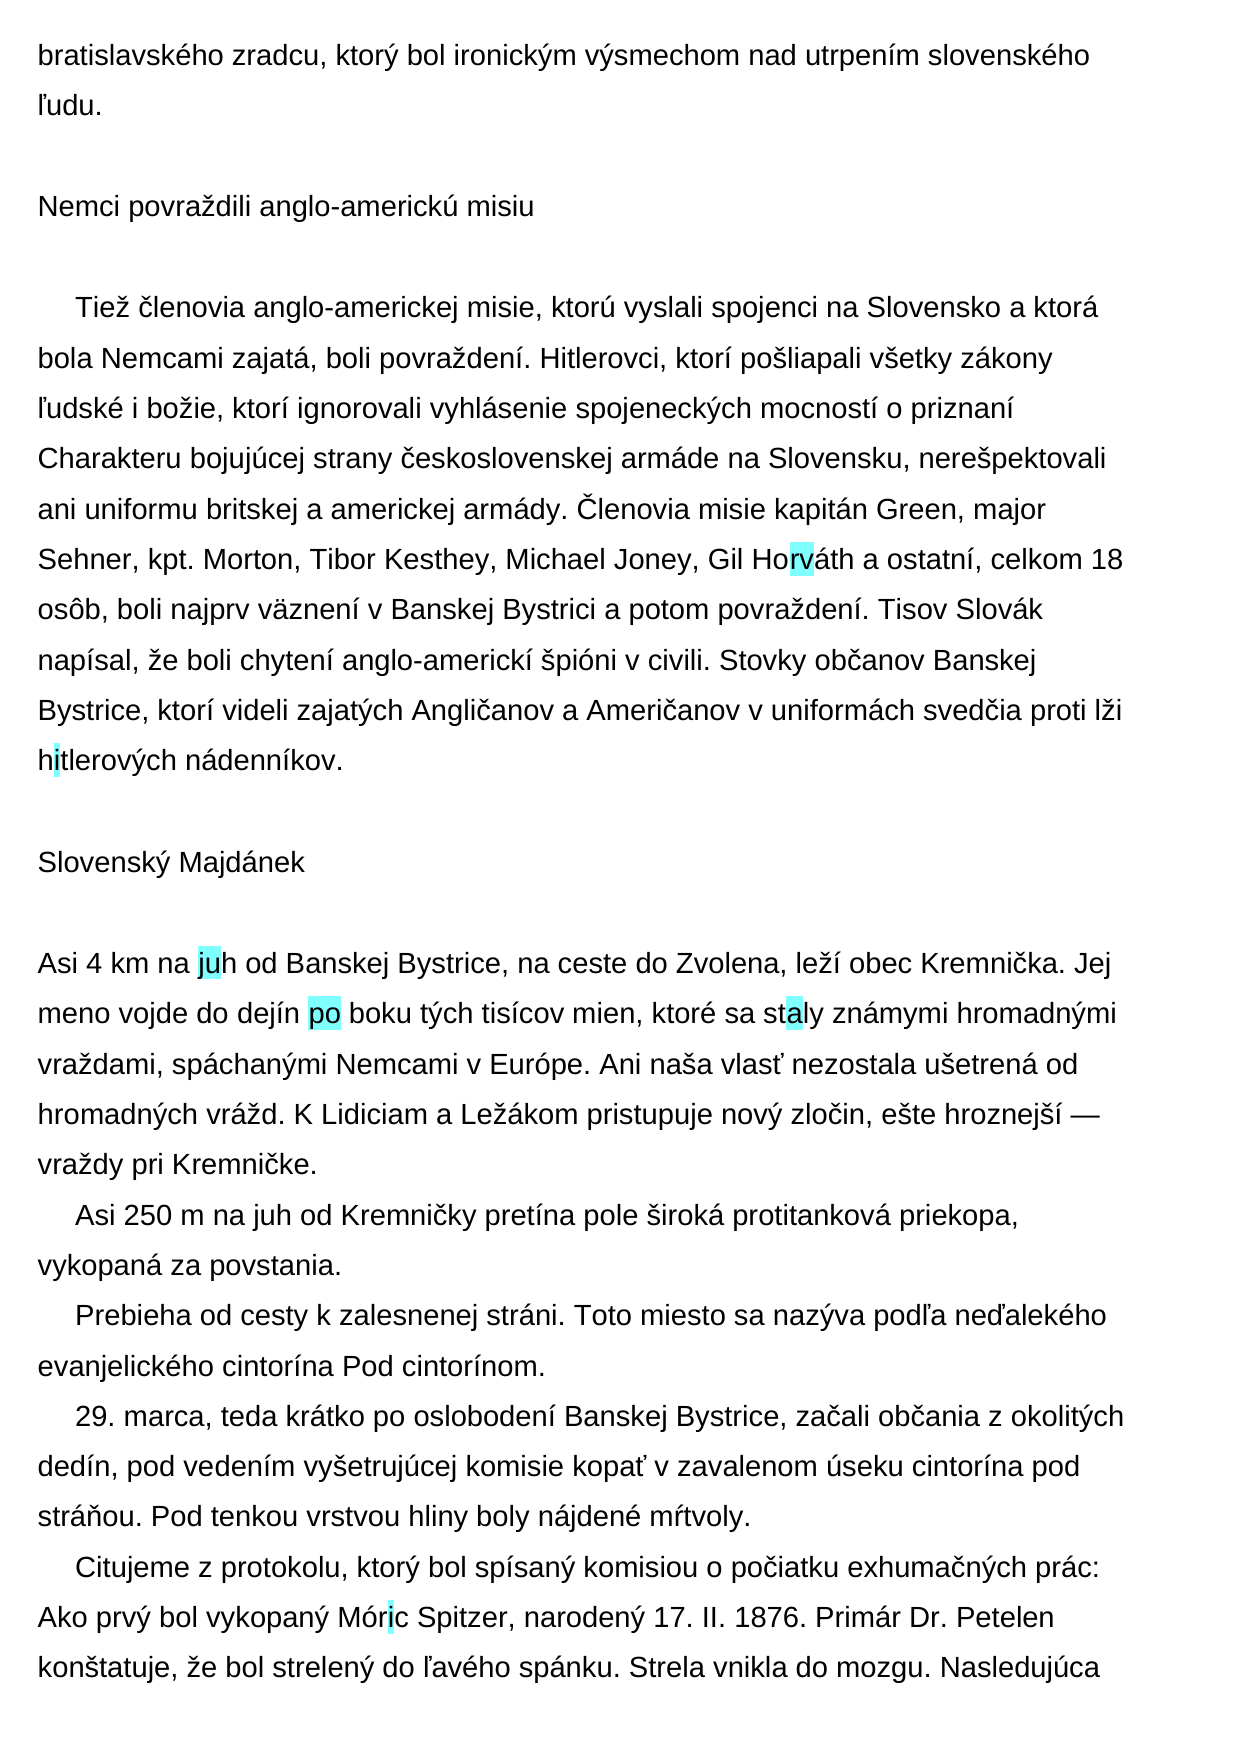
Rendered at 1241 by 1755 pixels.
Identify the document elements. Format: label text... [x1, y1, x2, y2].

text Citujeme z protokolu, ktorý bol spísaný komisiou o počiatku exhumačných prác: Ako prvý bol vy­kopaný Móric Spitzer, narodený 17. II. 1876. Primár Dr. Petelen konštatuje, že bol strelený do ľavého spánku. Strela vnikla do mozgu. Nasledujúca [37, 1550, 1130, 1684]
text Nemci povraždili anglo-americkú misiu [37, 189, 1130, 223]
text Asi 250 m na juh od Kremničky pretína pole široká protitanková priekopa, vykopaná za povstania. [37, 1198, 1130, 1281]
text Tiež členovia anglo-americkej misie, ktorú vyslali spojenci na Slovensko a ktorá bola Nemcami zajatá, boli povraždení. Hitlerovci, ktorí pošliapali všetky zákony ľudské i božie, ktorí ignorovali vyhlásenie spojeneckých mocností o priznaní Charakteru boju­júcej strany československej armáde na Slovensku, nerešpektovali ani uniformu britskej a americkej armády. Členovia misie kapitán Green, major Sehner, kpt. Morton, Tibor Kesthey, Michael Joney, Gil Horváth a ostatní, celkom 18 osôb, boli najprv väznení v Banskej Bystrici a potom povraždení. Tisov Slovák napísal, že boli chytení anglo-americkí špióni v civili. Stovky občanov Banskej Bystrice, ktorí videli zajatých Angličanov a Američanov v uniformách svedčia proti lži hitlerových nádenníkov. [37, 291, 1130, 777]
text bratislavského zradcu, ktorý bol ironickým výsmechom nad utrpením slovenského ľudu. [37, 37, 1130, 121]
text Prebieha od cesty k zalesnenej stráni. Toto miesto sa nazýva podľa neďalekého evanjelického cintorína Pod cintorínom. [37, 1298, 1130, 1382]
text 29. marca, teda krátko po oslobodení Banskej Bystrice, začali občania z okolitých dedín, pod ve­dením vyšetrujúcej komisie kopať v zavalenom úseku cintorína pod stráňou. Pod tenkou vrstvou hliny boly nájdené mŕtvoly. [37, 1399, 1130, 1533]
text Asi 4 km na juh od Banskej Bystrice, na ceste do Zvolena, leží obec Kremnička. Jej meno vojde do dejín po boku tých tisícov mien, ktoré sa staly zná­mymi hromadnými vraždami, spáchanými Nemcami v Európe. Ani naša vlasť nezostala ušetrená od hro­madných vrážd. K Lidiciam a Ležákom pristupuje nový zločin, ešte hroznejší — vraždy pri Kremničke. [37, 946, 1130, 1181]
text Slovenský Majdánek [37, 845, 1130, 878]
